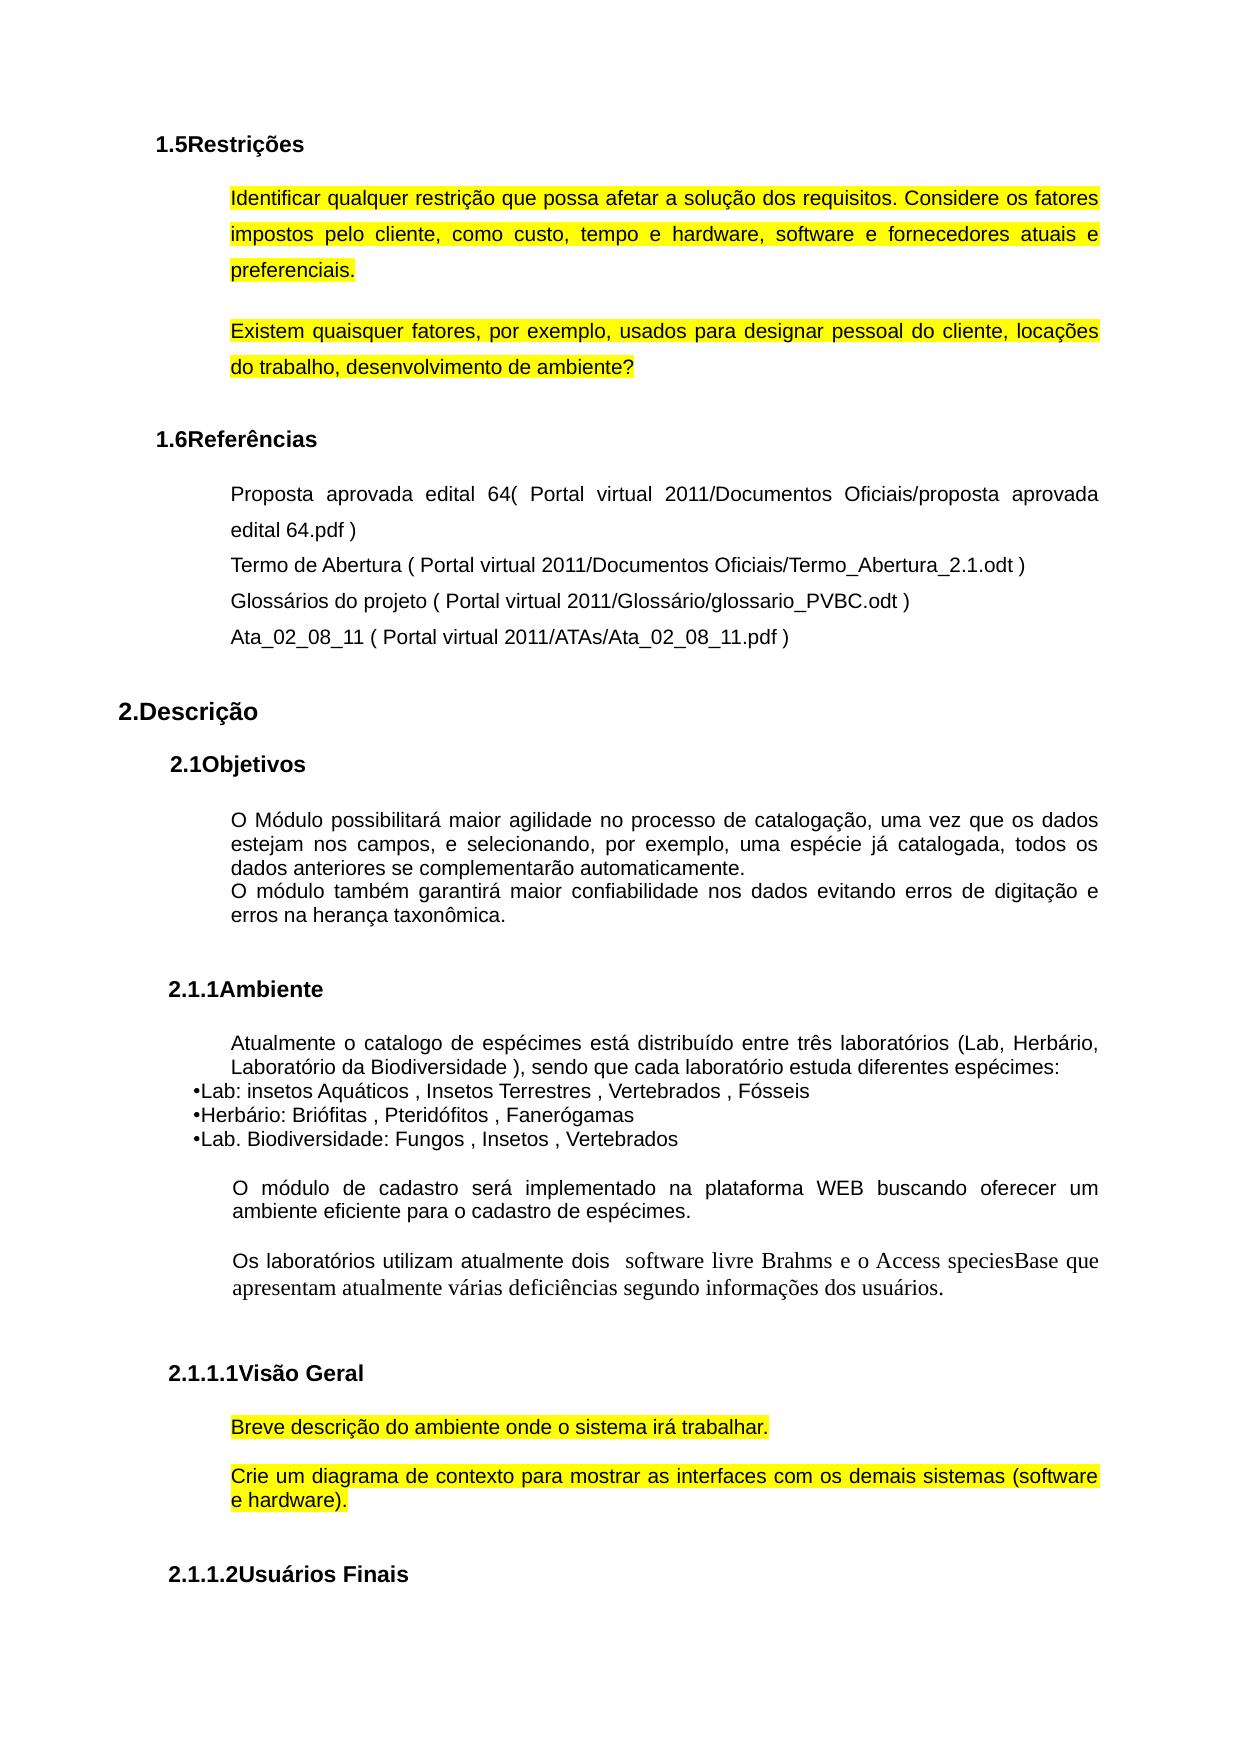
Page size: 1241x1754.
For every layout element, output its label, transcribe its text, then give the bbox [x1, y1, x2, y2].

subtitle Usuários Finais [168, 1561, 1100, 1587]
text Glossários do projeto ( Portal virtual 2011/Glossário/glossario_PVBC.odt ) [230, 589, 1100, 613]
list Herbário: Briófitas , Pteridófitos , Fanerógamas [193, 1103, 1100, 1127]
text Proposta aprovada edital 64( Portal virtual 2011/Documentos Oficiais/proposta aprovada edital 64.pdf ) [230, 481, 1100, 541]
subtitle Restrições [155, 131, 1100, 157]
text Crie um diagrama de contexto para mostrar as interfaces com os demais sistemas (software e hardware). [231, 1464, 1100, 1512]
subtitle Descrição [118, 697, 1100, 726]
list Lab: insetos Aquáticos , Insetos Terrestres , Vertebrados , Fósseis [193, 1079, 1100, 1103]
subtitle Ambiente [168, 976, 1100, 1002]
text Identificar qualquer restrição que possa afetar a solução dos requisitos. Considere os fatores impostos pelo cliente, como custo, tempo e hardware, software e fornecedores atuais e preferenciais. [230, 186, 1100, 282]
text O módulo de cadastro será implementado na plataforma WEB buscando oferecer um ambiente eficiente para o cadastro de espécimes. [232, 1175, 1100, 1223]
text Os laboratórios utilizam atualmente dois software livre Brahms e o Access speciesBase que apresentam atualmente várias deficiências segundo informações dos usuários. [232, 1247, 1100, 1300]
text Termo de Abertura ( Portal virtual 2011/Documentos Oficiais/Termo_Abertura_2.1.odt ) [230, 553, 1100, 577]
subtitle Referências [156, 426, 1100, 453]
text Ata_02_08_11 ( Portal virtual 2011/ATAs/Ata_02_08_11.pdf ) [230, 625, 1100, 649]
subtitle Visão Geral [168, 1360, 1100, 1386]
text O Módulo possibilitará maior agilidade no processo de catalogação, uma vez que os dados estejam nos campos, e selecionando, por exemplo, uma espécie já catalogada, todos os dados anteriores se complementarão automaticamente. [231, 807, 1100, 879]
text Atualmente o catalogo de espécimes está distribuído entre três laboratórios (Lab, Herbário, Laboratório da Biodiversidade ), sendo que cada laboratório estuda diferentes espécimes: [231, 1031, 1100, 1079]
text Existem quaisquer fatores, por exemplo, usados para designar pessoal do cliente, locações do trabalho, desenvolvimento de ambiente? [230, 318, 1100, 378]
text O módulo também garantirá maior confiabilidade nos dados evitando erros de digitação e erros na herança taxonômica. [231, 879, 1100, 927]
text Breve descrição do ambiente onde o sistema irá trabalhar. [231, 1415, 1100, 1439]
subtitle Objetivos [168, 751, 1100, 777]
list Lab. Biodiversidade: Fungos , Insetos , Vertebrados [193, 1127, 1100, 1151]
